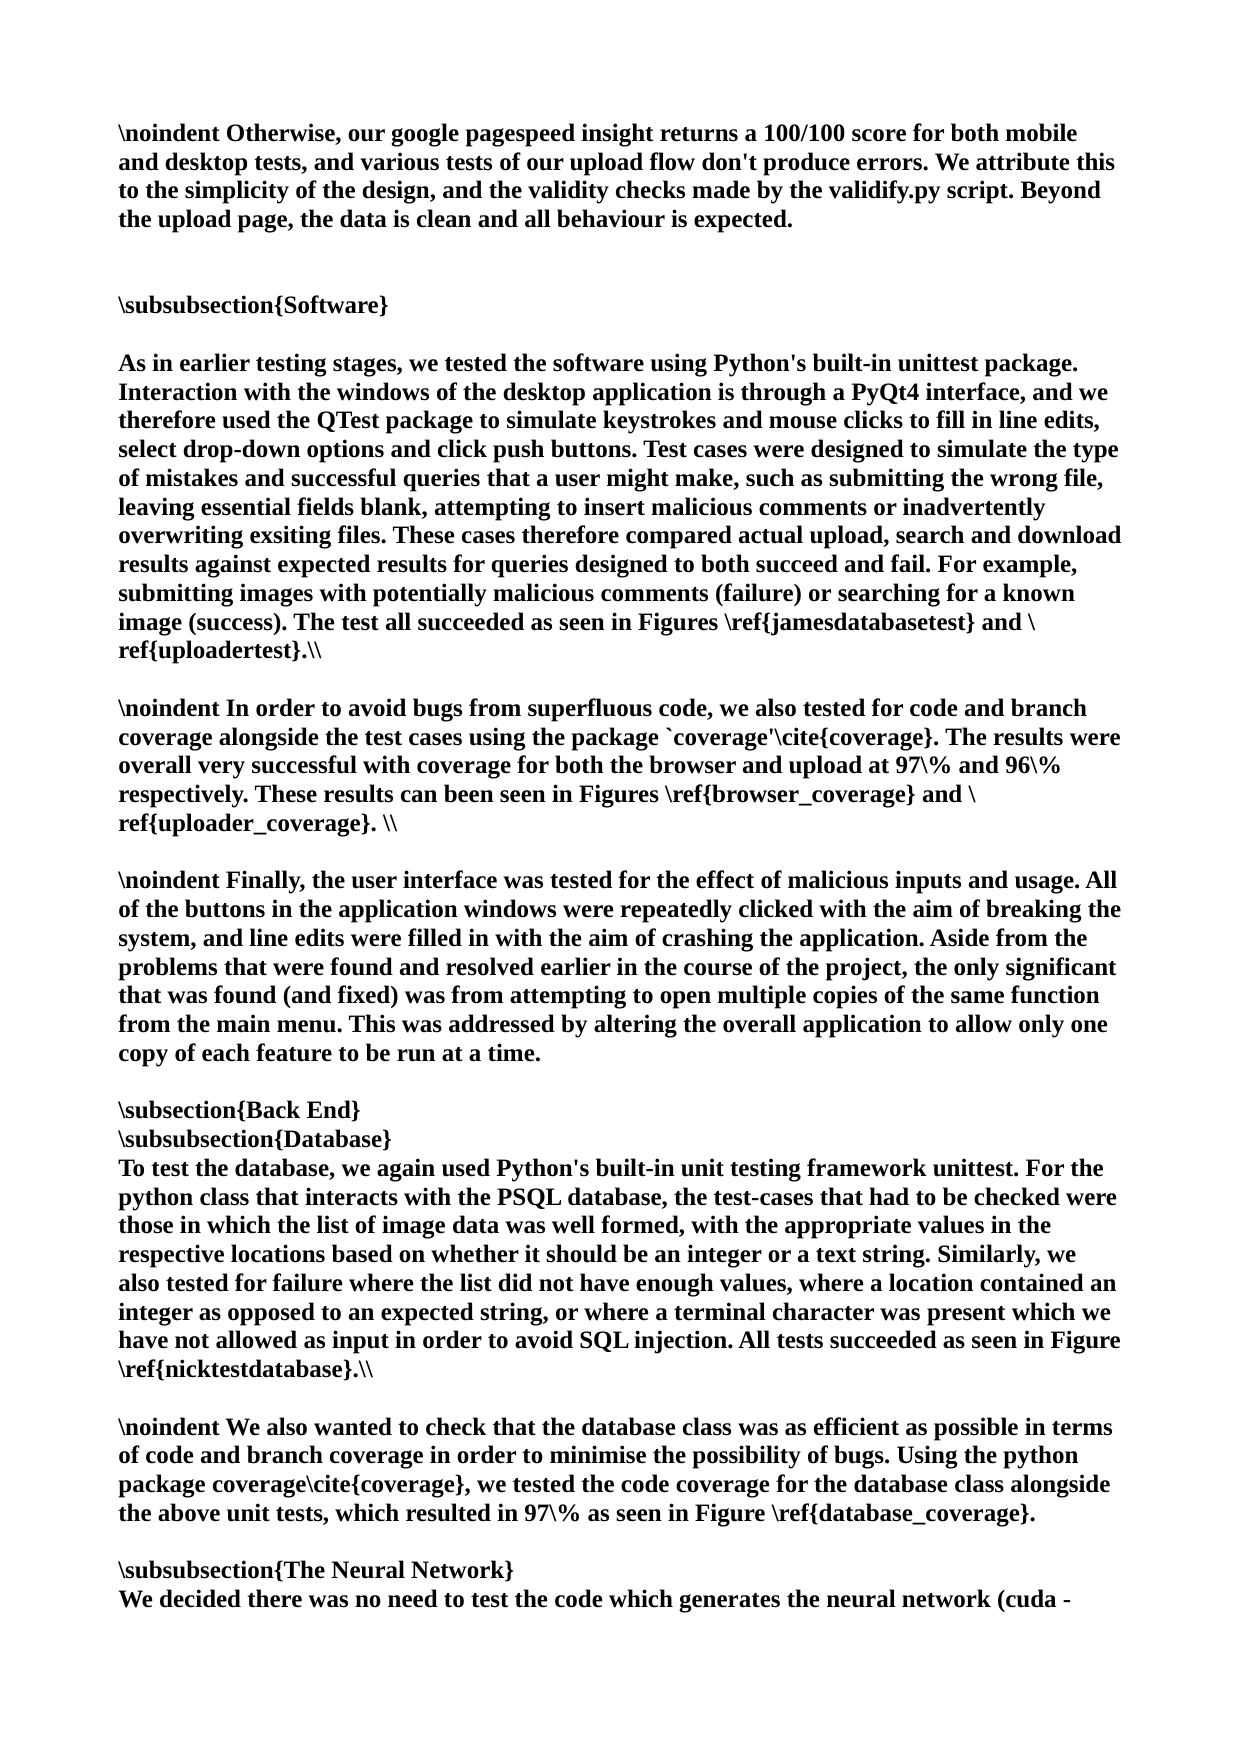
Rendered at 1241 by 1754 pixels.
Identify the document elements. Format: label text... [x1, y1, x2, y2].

text \noindent Finally, the user interface was tested for the effect of malicious inputs and usage. All of the buttons in the application windows were repeatedly clicked with the aim of breaking the system, and line edits were filled in with the aim of crashing the application. Aside from the problems that were found and resolved earlier in the course of the project, the only significant that was found (and fixed) was from attempting to open multiple copies of the same function from the main menu. This was addressed by altering the overall application to allow only one copy of each feature to be run at a time. [118, 866, 1122, 1067]
text \subsubsection{Software} [118, 291, 1122, 319]
text \noindent In order to avoid bugs from superfluous code, we also tested for code and branch coverage alongside the test cases using the package `coverage'\cite{coverage}. The results were overall very successful with coverage for both the browser and upload at 97\% and 96\% respectively. These results can been seen in Figures \ref{browser_coverage} and \ref{uploader_coverage}. \\ [118, 693, 1122, 837]
text \noindent Otherwise, our google pagespeed insight returns a 100/100 score for both mobile and desktop tests, and various tests of our upload flow don't produce errors. We attribute this to the simplicity of the design, and the validity checks made by the validify.py script. Beyond the upload page, the data is clean and all behaviour is expected. [118, 118, 1122, 233]
text \subsection{Back End} [118, 1096, 1122, 1124]
text We decided there was no need to test the code which generates the neural network (cuda [118, 1584, 1122, 1613]
text \subsubsection{Database} [118, 1124, 1122, 1153]
text As in earlier testing stages, we tested the software using Python's built-in unittest package. Interaction with the windows of the desktop application is through a PyQt4 interface, and we therefore used the QTest package to simulate keystrokes and mouse clicks to fill in line edits, select drop-down options and click push buttons. Test cases were designed to simulate the type of mistakes and successful queries that a user might make, such as submitting the wrong file, leaving essential fields blank, attempting to insert malicious comments or inadvertently overwriting exsiting files. These cases therefore compared actual upload, search and download results against expected results for queries designed to both succeed and fail. For example, submitting images with potentially malicious comments (failure) or searching for a known image (success). The test all succeeded as seen in Figures \ref{jamesdatabasetest} and \ref{uploadertest}.\\ [118, 348, 1122, 664]
text \noindent We also wanted to check that the database class was as efficient as possible in terms of code and branch coverage in order to minimise the possibility of bugs. Using the python package coverage\cite{coverage}, we tested the code coverage for the database class alongside the above unit tests, which resulted in 97\% as seen in Figure \ref{database_coverage}. [118, 1412, 1122, 1527]
text To test the database, we again used Python's built-in unit testing framework unittest. For the python class that interacts with the PSQL database, the test-cases that had to be checked were those in which the list of image data was well formed, with the appropriate values in the respective locations based on whether it should be an integer or a text string. Similarly, we also tested for failure where the list did not have enough values, where a location contained an integer as opposed to an expected string, or where a terminal character was present which we have not allowed as input in order to avoid SQL injection. All tests succeeded as seen in Figure \ref{nicktestdatabase}.\\ [118, 1153, 1122, 1383]
text \subsubsection{The Neural Network} [118, 1556, 1122, 1584]
